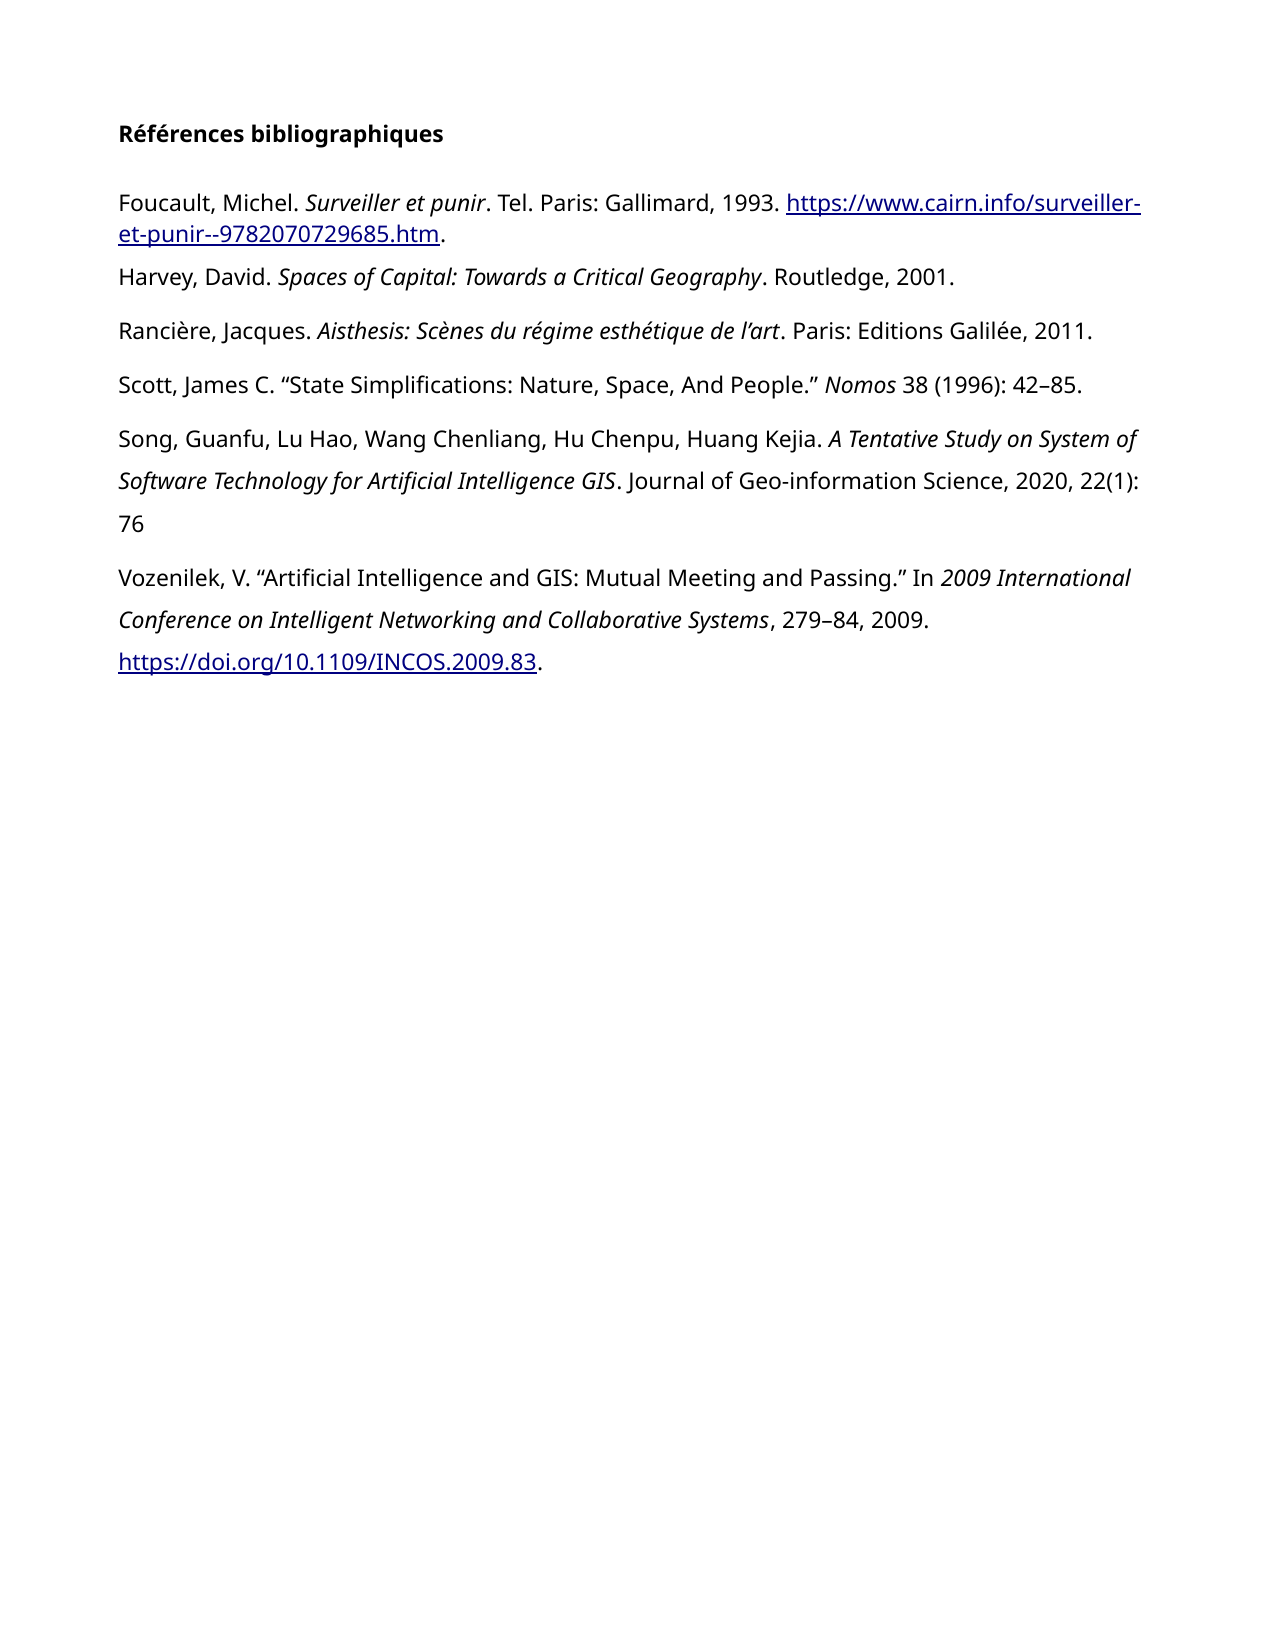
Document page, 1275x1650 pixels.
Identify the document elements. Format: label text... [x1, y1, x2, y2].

text Vozenilek, V. “Artificial Intelligence and GIS: Mutual Meeting and Passing.” In 2009 International Conference on Intelligent Networking and Collaborative Systems, 279–84, 2009. https://doi.org/10.1109/INCOS.2009.83. [118, 562, 1157, 677]
text Scott, James C. “State Simplifications: Nature, Space, And People.” Nomos 38 (1996): 42–85. [118, 369, 1157, 400]
text Foucault, Michel. Surveiller et punir. Tel. Paris: Gallimard, 1993. https://www.cairn.info/surveiller-et-punir--9782070729685.htm. [118, 187, 1157, 249]
text Références bibliographiques [118, 118, 1157, 149]
text Rancière, Jacques. Aisthesis: Scènes du régime esthétique de l’art. Paris: Editions Galilée, 2011. [118, 315, 1157, 346]
text Harvey, David. Spaces of Capital: Towards a Critical Geography. Routledge, 2001. [118, 261, 1157, 292]
text Song, Guanfu, Lu Hao, Wang Chenliang, Hu Chenpu, Huang Kejia. A Tentative Study on System of Software Technology for Artificial Intelligence GIS. Journal of Geo-information Science, 2020, 22(1): 76 [118, 423, 1157, 539]
